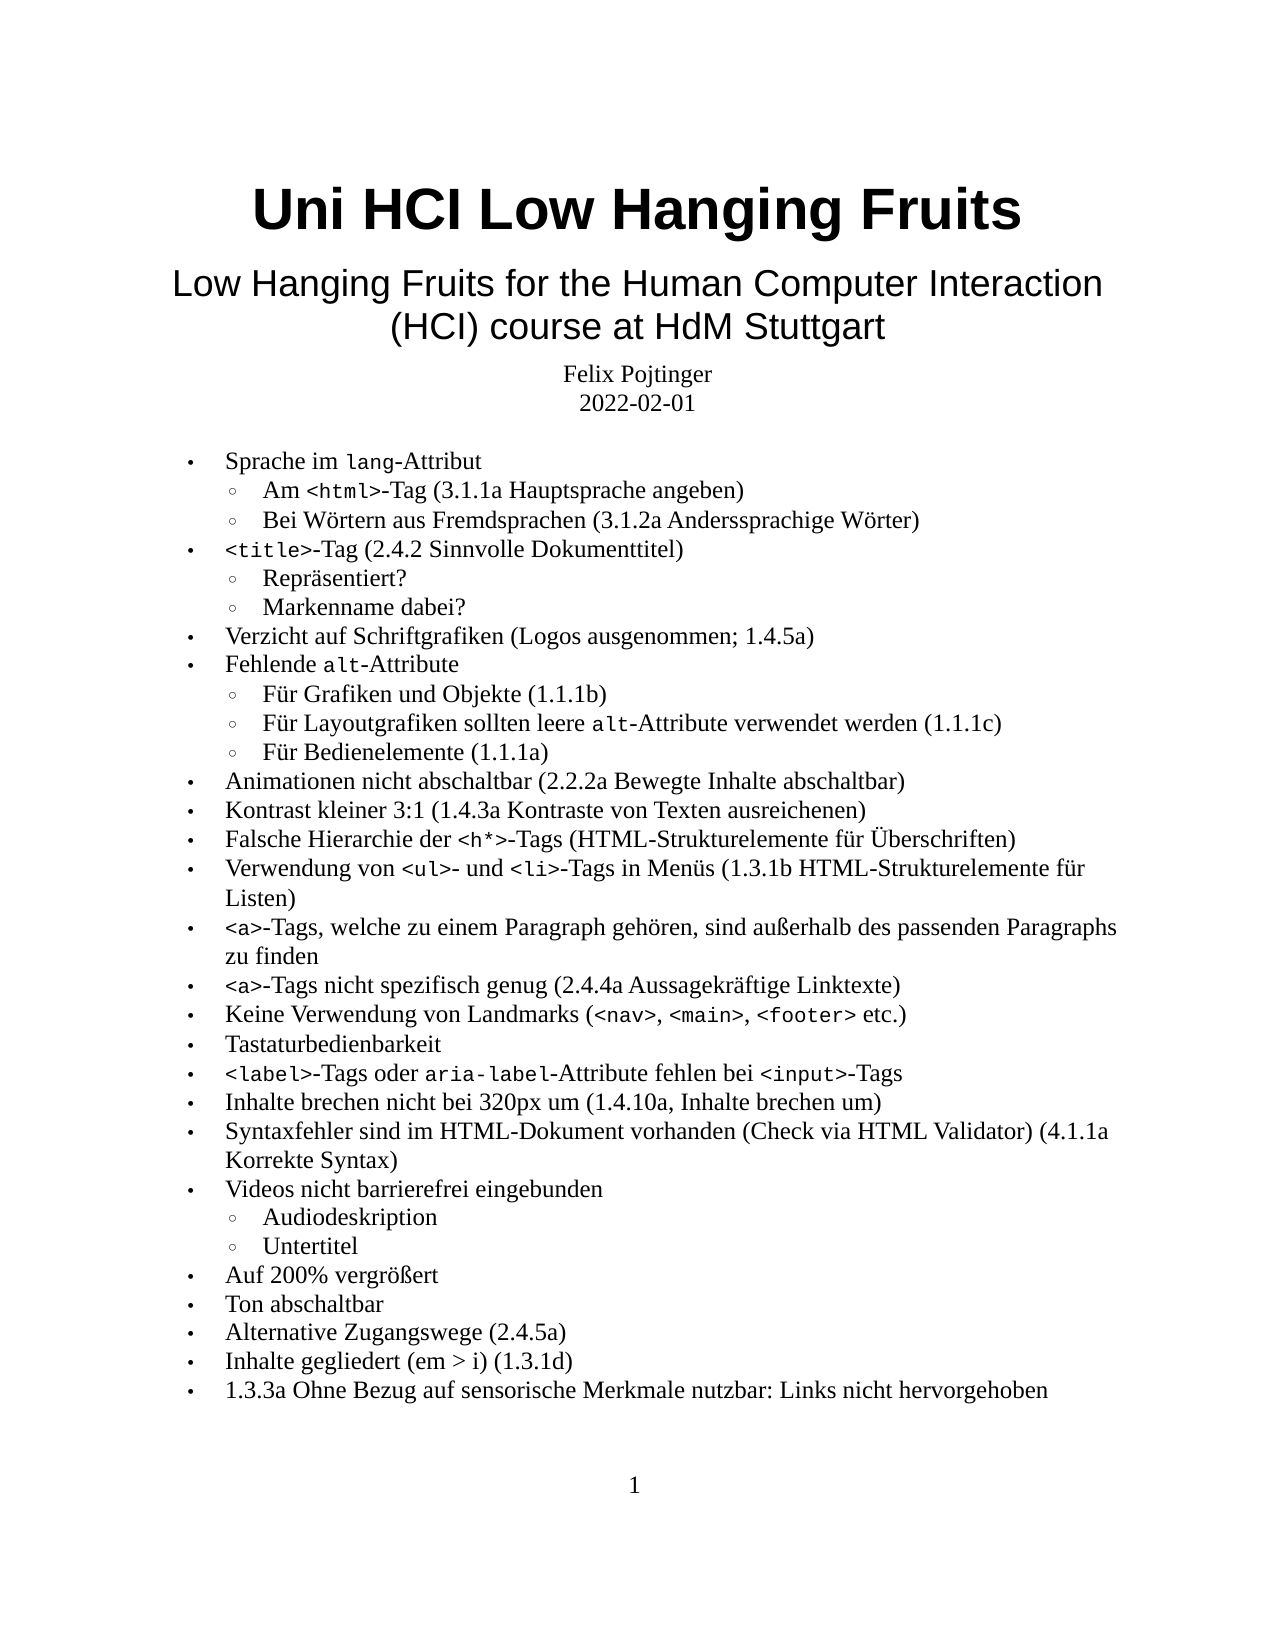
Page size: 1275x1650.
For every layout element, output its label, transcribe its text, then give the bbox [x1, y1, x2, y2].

list Für Bedienelemente (1.1.1a) [225, 737, 1125, 766]
list Animationen nicht abschaltbar (2.2.2a Bewegte Inhalte abschaltbar) [187, 766, 1125, 795]
text 2022-02-01 [150, 388, 1125, 417]
list Markenname dabei? [225, 592, 1125, 621]
list <title>-Tag (2.4.2 Sinnvolle Dokumenttitel) [187, 534, 1125, 563]
list Kontrast kleiner 3:1 (1.4.3a Kontraste von Texten ausreichenen) [187, 795, 1125, 824]
list <a>-Tags nicht spezifisch genug (2.4.4a Aussagekräftige Linktexte) [187, 970, 1125, 999]
list Für Grafiken und Objekte (1.1.1b) [225, 679, 1125, 708]
list Sprache im lang-Attribut [187, 446, 1125, 475]
list Verwendung von <ul>- und <li>-Tags in Menüs (1.3.1b HTML-Strukturelemente für Listen) [187, 853, 1125, 912]
title Uni HCI Low Hanging Fruits [150, 175, 1125, 242]
list Inhalte brechen nicht bei 320px um (1.4.10a, Inhalte brechen um) [187, 1087, 1125, 1116]
list Fehlende alt-Attribute [187, 649, 1125, 679]
list Ton abschaltbar [187, 1289, 1125, 1317]
list Videos nicht barrierefrei eingebunden [187, 1174, 1125, 1202]
list Keine Verwendung von Landmarks (<nav>, <main>, <footer> etc.) [187, 999, 1125, 1029]
list Für Layoutgrafiken sollten leere alt-Attribute verwendet werden (1.1.1c) [225, 708, 1125, 737]
list Syntaxfehler sind im HTML-Dokument vorhanden (Check via HTML Validator) (4.1.1a Korrekte Syntax) [187, 1116, 1125, 1174]
list Inhalte gegliedert (em > i) (1.3.1d) [187, 1346, 1125, 1375]
list Bei Wörtern aus Fremdsprachen (3.1.2a Anderssprachige Wörter) [225, 505, 1125, 534]
list <a>-Tags, welche zu einem Paragraph gehören, sind außerhalb des passenden Paragraphs zu finden [187, 912, 1125, 970]
list <label>-Tags oder aria-label-Attribute fehlen bei <input>-Tags [187, 1058, 1125, 1087]
list Audiodeskription [225, 1202, 1125, 1231]
list Alternative Zugangswege (2.4.5a) [187, 1317, 1125, 1346]
list Auf 200% vergrößert [187, 1260, 1125, 1289]
list Repräsentiert? [225, 563, 1125, 592]
list Untertitel [225, 1231, 1125, 1260]
subtitle Low Hanging Fruits for the Human Computer Interaction (HCI) course at HdM Stuttgart [150, 261, 1125, 347]
list Am <html>-Tag (3.1.1a Hauptsprache angeben) [225, 475, 1125, 505]
text Felix Pojtinger [150, 359, 1125, 388]
list Tastaturbedienbarkeit [187, 1029, 1125, 1058]
list Verzicht auf Schriftgrafiken (Logos ausgenommen; 1.4.5a) [187, 621, 1125, 649]
list Falsche Hierarchie der <h*>-Tags (HTML-Strukturelemente für Überschriften) [187, 824, 1125, 853]
list 1.3.3a Ohne Bezug auf sensorische Merkmale nutzbar: Links nicht hervorgehoben [187, 1375, 1125, 1404]
